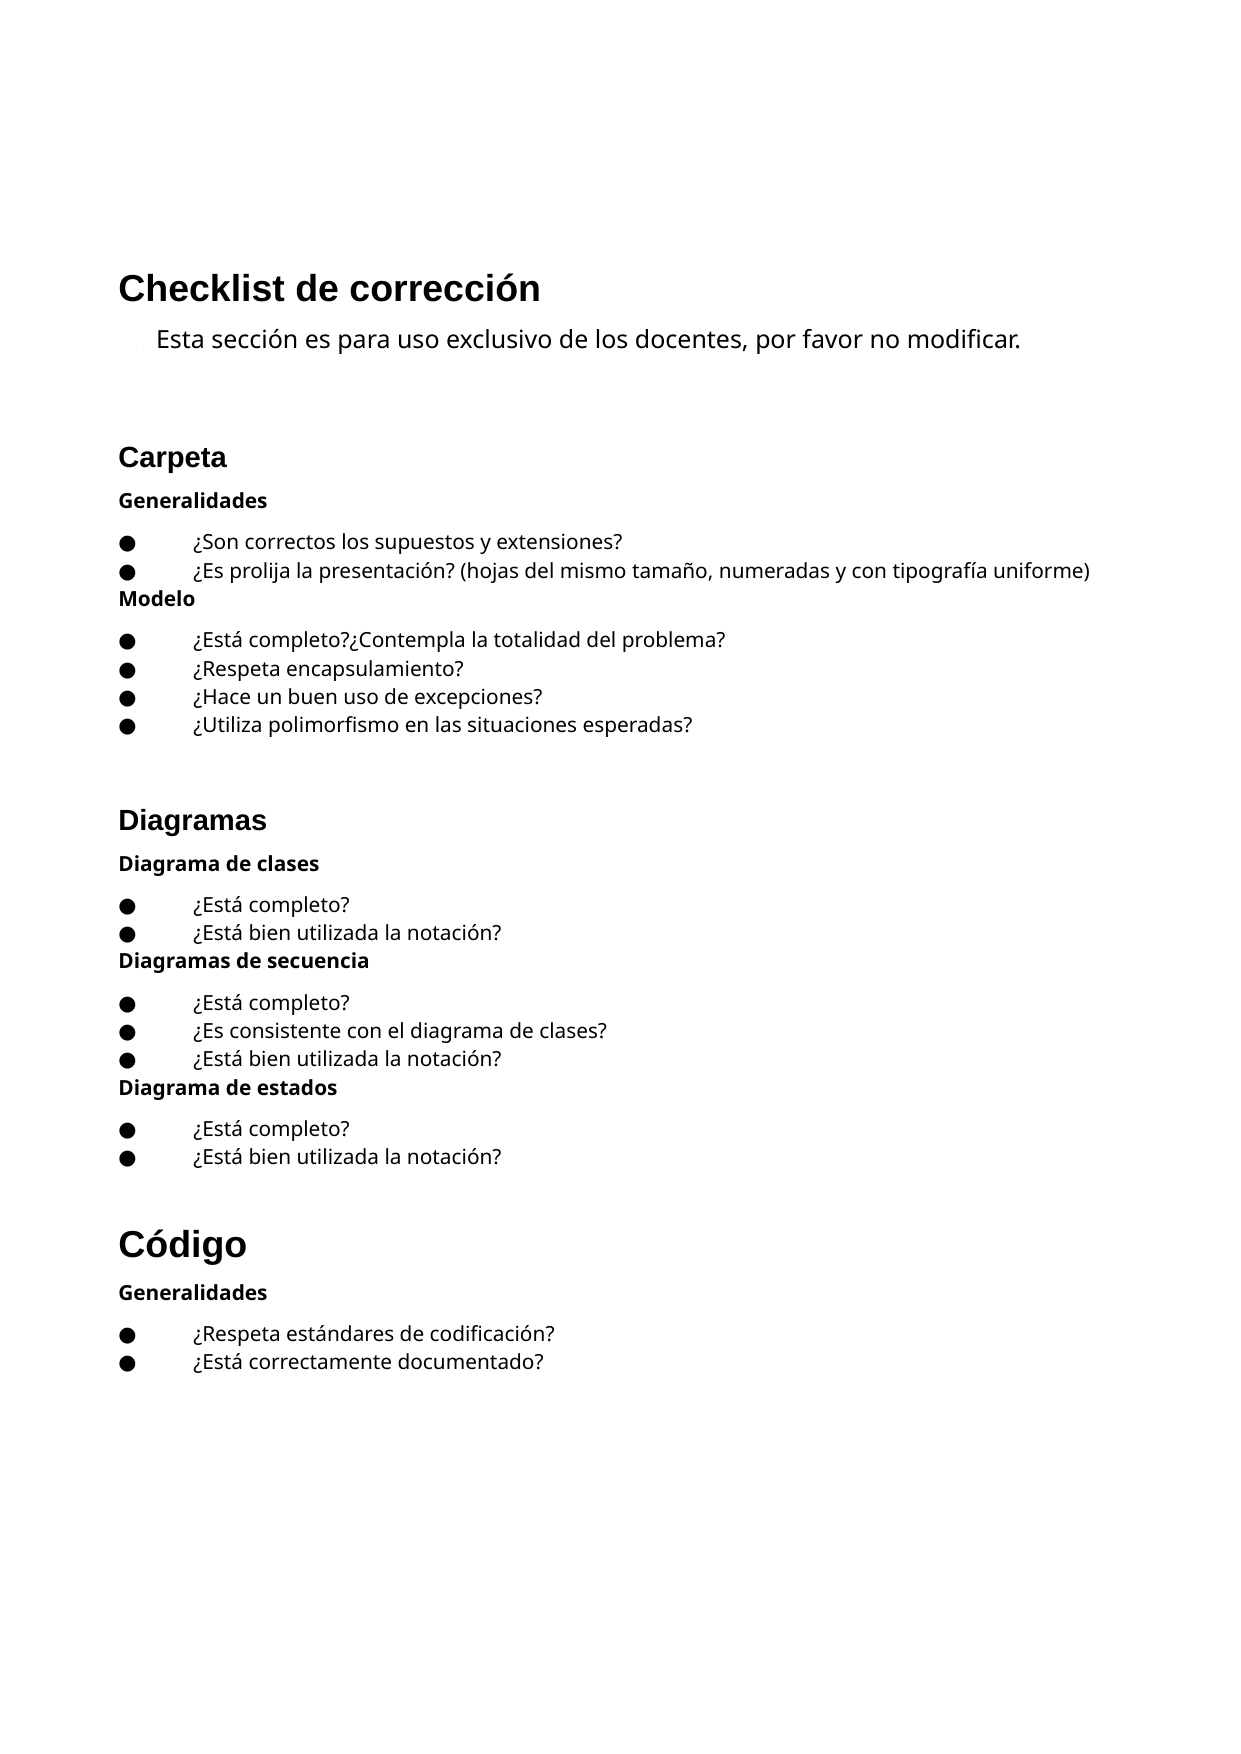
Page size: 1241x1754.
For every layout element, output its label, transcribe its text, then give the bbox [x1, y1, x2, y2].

subtitle Checklist de corrección [118, 266, 1122, 309]
text Diagrama de clases [118, 849, 1122, 877]
text Esta sección es para uso exclusivo de los docentes, por favor no modificar. [118, 322, 1122, 364]
list ¿Está bien utilizada la notación? [118, 1142, 1122, 1171]
text Diagrama de estados [118, 1073, 1122, 1101]
list ¿Es prolija la presentación? (hojas del mismo tamaño, numeradas y con tipografía uniforme) [118, 556, 1122, 584]
subtitle Diagramas [118, 803, 1122, 836]
list ¿Es consistente con el diagrama de clases? [118, 1016, 1122, 1044]
subtitle Carpeta [118, 440, 1122, 474]
list ¿Está bien utilizada la notación? [118, 1044, 1122, 1073]
list ¿Son correctos los supuestos y extensiones? [118, 527, 1122, 556]
list ¿Está completo? [118, 890, 1122, 918]
list ¿Está completo?¿Contempla la totalidad del problema? [118, 625, 1122, 654]
text Diagramas de secuencia [118, 947, 1122, 975]
list ¿Está completo? [118, 1114, 1122, 1142]
list ¿Está bien utilizada la notación? [118, 918, 1122, 947]
subtitle Código [118, 1222, 1122, 1265]
text Generalidades [118, 486, 1122, 515]
text Modelo [118, 584, 1122, 613]
list ¿Hace un buen uso de excepciones? [118, 682, 1122, 711]
list ¿Respeta encapsulamiento? [118, 654, 1122, 682]
list ¿Está completo? [118, 988, 1122, 1016]
list ¿Está correctamente documentado? [118, 1347, 1122, 1376]
list ¿Respeta estándares de codificación? [118, 1319, 1122, 1347]
list ¿Utiliza polimorfismo en las situaciones esperadas? [118, 711, 1122, 739]
text Generalidades [118, 1278, 1122, 1306]
